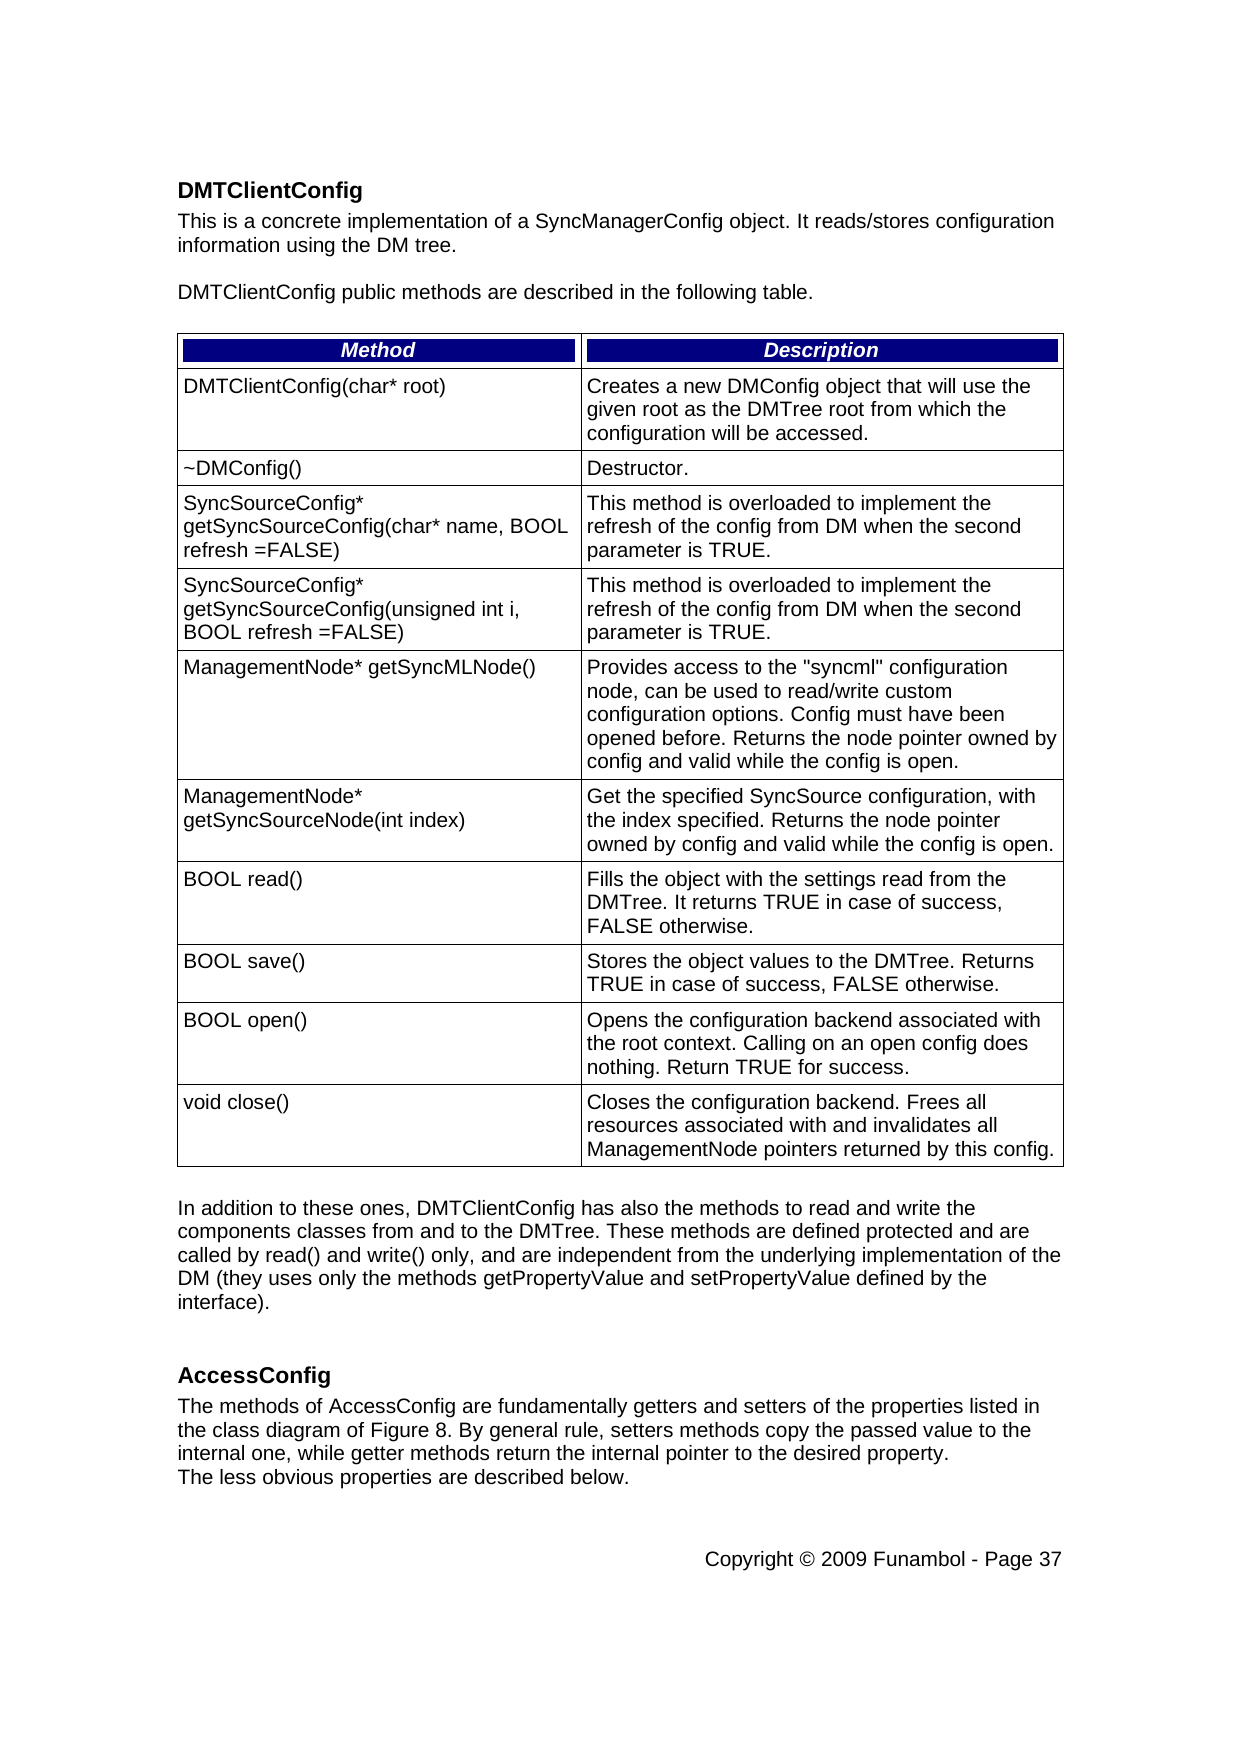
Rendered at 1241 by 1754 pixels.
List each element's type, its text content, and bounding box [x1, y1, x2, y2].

table_cell Opens the configuration backend associated with the root context. Calling on an open config does nothing. Return TRUE for success. [582, 1003, 1063, 1084]
table_cell DMTClientConfig(char* root) [178, 369, 581, 450]
table_cell ~DMConfig() [178, 451, 581, 485]
table_cell void close() [178, 1085, 581, 1166]
table_header Description [582, 334, 1063, 368]
table_cell SyncSourceConfig* getSyncSourceConfig(unsigned int i, BOOL refresh =FALSE) [178, 569, 581, 650]
table_cell This method is overloaded to implement the refresh of the config from DM when the second parameter is TRUE. [582, 569, 1063, 650]
table_cell ManagementNode* getSyncMLNode() [178, 651, 581, 779]
table_header Method [178, 334, 581, 368]
text In addition to these ones, DMTClientConfig has also the methods to read and write the components classes from and to the DMTree. These methods are defined protected and are called by read() and write() only, and are independent from the underlying implementation of the DM (they uses only the methods getPropertyValue and setPropertyValue defined by the interface). [177, 1196, 1063, 1314]
table_cell Closes the configuration backend. Frees all resources associated with and invalidates all ManagementNode pointers returned by this config. [582, 1085, 1063, 1166]
text The less obvious properties are described below. [177, 1465, 1063, 1489]
table_cell Provides access to the "syncml" configuration node, can be used to read/write custom configuration options. Config must have been opened before. Returns the node pointer owned by config and valid while the config is open. [582, 651, 1063, 779]
text This is a concrete implementation of a SyncManagerConfig object. It reads/stores configuration information using the DM tree. [177, 209, 1063, 257]
table_cell BOOL read() [178, 862, 581, 944]
table_cell BOOL open() [178, 1003, 581, 1084]
text The methods of AccessConfig are fundamentally getters and setters of the properties listed in the class diagram of Figure 8. By general rule, setters methods copy the passed value to the internal one, while getter methods return the internal pointer to the desired property. [177, 1395, 1063, 1465]
text DMTClientConfig public methods are described in the following table. [177, 280, 1063, 304]
subtitle DMTClientConfig [177, 177, 1063, 203]
table_cell Fills the object with the settings read from the DMTree. It returns TRUE in case of success, FALSE otherwise. [582, 862, 1063, 944]
table_cell Stores the object values to the DMTree. Returns TRUE in case of success, FALSE otherwise. [582, 945, 1063, 1002]
table_cell SyncSourceConfig* getSyncSourceConfig(char* name, BOOL refresh =FALSE) [178, 486, 581, 568]
table_cell Get the specified SyncSource configuration, with the index specified. Returns the node pointer owned by config and valid while the config is open. [582, 780, 1063, 861]
table_cell BOOL save() [178, 945, 581, 1002]
subtitle AccessConfig [177, 1362, 1063, 1388]
table_cell Destructor. [582, 451, 1063, 485]
table_cell Creates a new DMConfig object that will use the given root as the DMTree root from which the configuration will be accessed. [582, 369, 1063, 450]
table_cell This method is overloaded to implement the refresh of the config from DM when the second parameter is TRUE. [582, 486, 1063, 568]
table_cell ManagementNode* getSyncSourceNode(int index) [178, 780, 581, 861]
